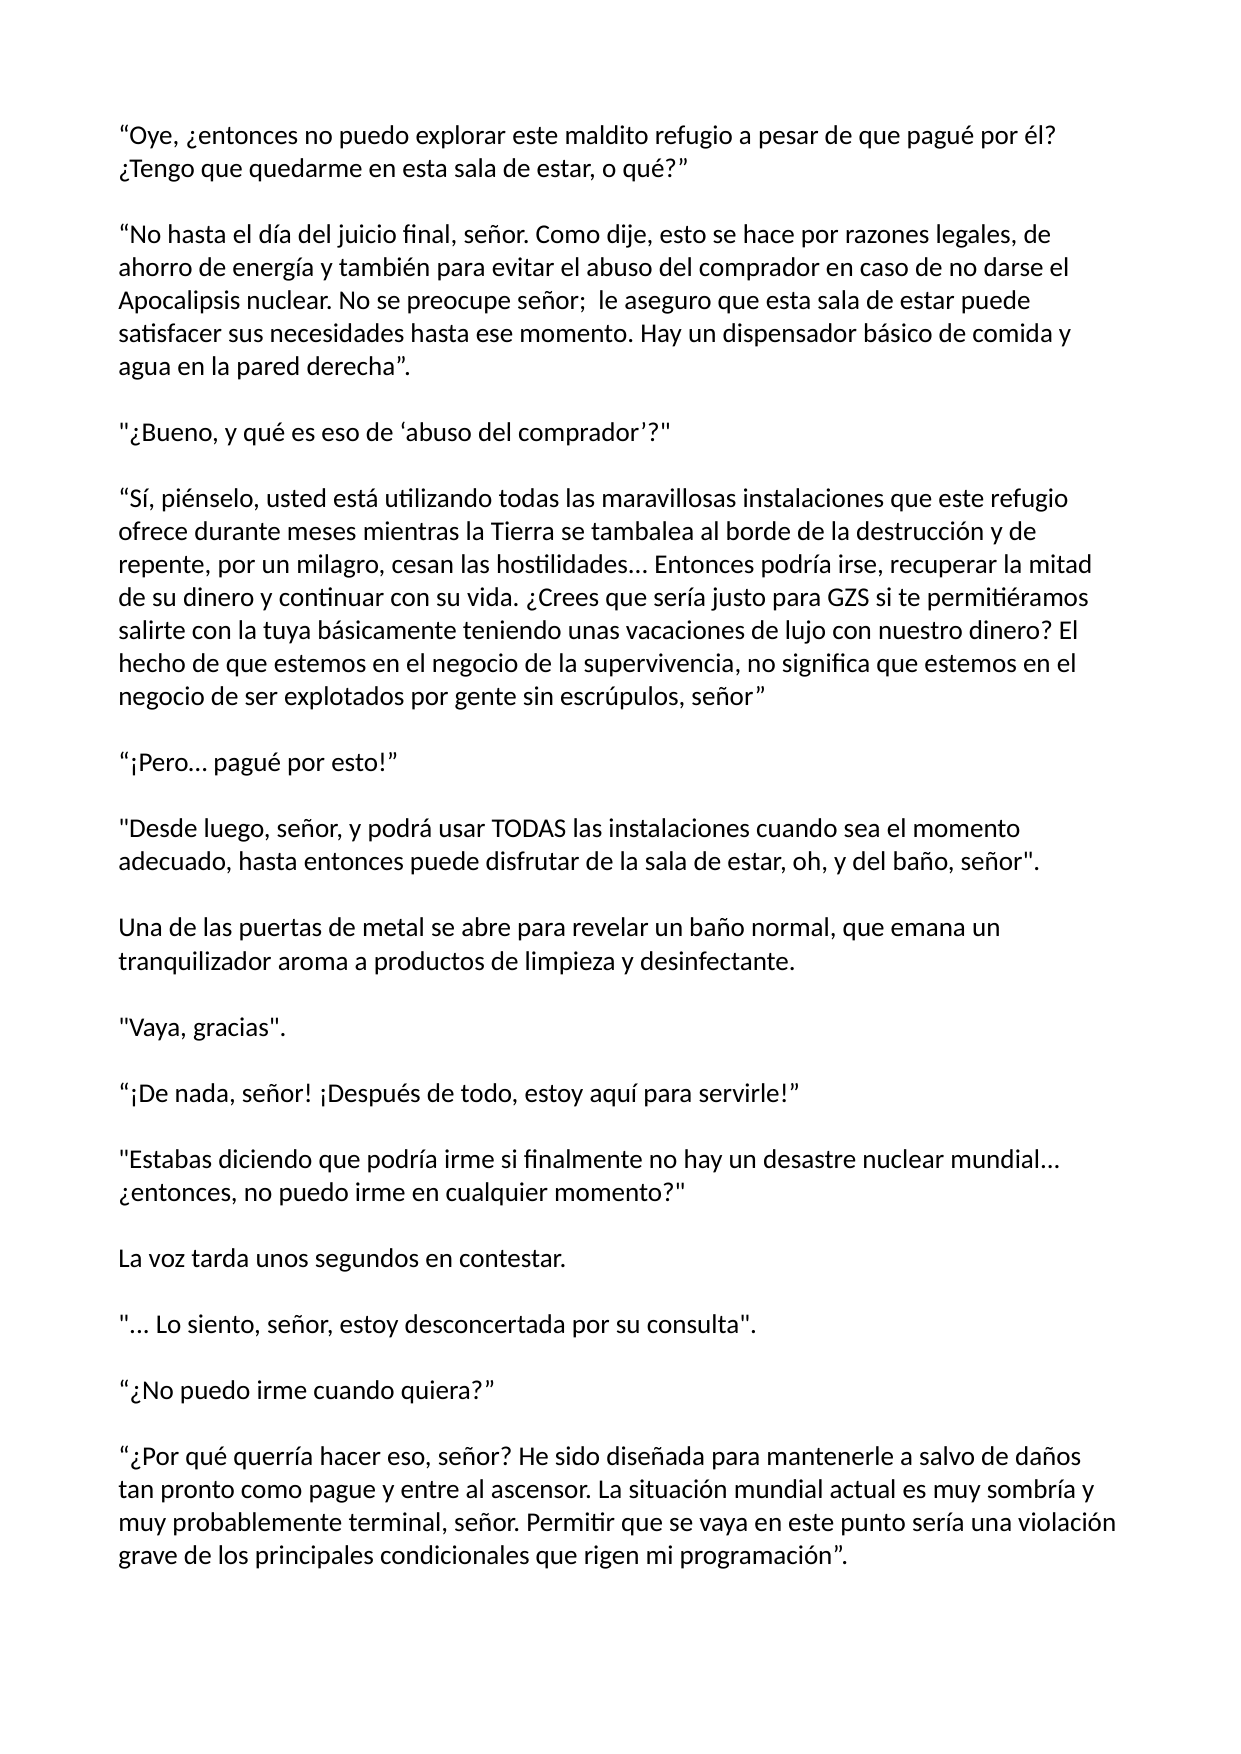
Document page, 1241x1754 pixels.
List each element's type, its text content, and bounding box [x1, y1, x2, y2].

text "Vaya, gracias". [118, 1010, 1122, 1043]
text “Sí, piénselo, usted está utilizando todas las maravillosas instalaciones que este refugio ofrece durante meses mientras la Tierra se tambalea al borde de la destrucción y de repente, por un milagro, cesan las hostilidades... Entonces podría irse, recuperar la mitad de su dinero y continuar con su vida. ¿Crees que sería justo para GZS si te permitiéramos salirte con la tuya básicamente teniendo unas vacaciones de lujo con nuestro dinero? El hecho de que estemos en el negocio de la supervivencia, no significa que estemos en el negocio de ser explotados por gente sin escrúpulos, señor” [118, 481, 1122, 712]
text "¿Bueno, y qué es eso de ‘abuso del comprador’?" [118, 415, 1122, 448]
text La voz tarda unos segundos en contestar. [118, 1241, 1122, 1274]
text “¿Por qué querría hacer eso, señor? He sido diseñada para mantenerle a salvo de daños tan pronto como pague y entre al ascensor. La situación mundial actual es muy sombría y muy probablemente terminal, señor. Permitir que se vaya en este punto sería una violación grave de los principales condicionales que rigen mi programación”. [118, 1439, 1122, 1571]
text “¡De nada, señor! ¡Después de todo, estoy aquí para servirle!” [118, 1076, 1122, 1109]
text "... Lo siento, señor, estoy desconcertada por su consulta". [118, 1307, 1122, 1340]
text “¡Pero… pagué por esto!” [118, 746, 1122, 778]
text "Desde luego, señor, y podrá usar TODAS las instalaciones cuando sea el momento adecuado, hasta entonces puede disfrutar de la sala de estar, oh, y del baño, señor". [118, 812, 1122, 878]
text “Oye, ¿entonces no puedo explorar este maldito refugio a pesar de que pagué por él? ¿Tengo que quedarme en esta sala de estar, o qué?” [118, 118, 1122, 184]
text Una de las puertas de metal se abre para revelar un baño normal, que emana un tranquilizador aroma a productos de limpieza y desinfectante. [118, 911, 1122, 977]
text "Estabas diciendo que podría irme si finalmente no hay un desastre nuclear mundial... ¿entonces, no puedo irme en cualquier momento?" [118, 1142, 1122, 1208]
text “¿No puedo irme cuando quiera?” [118, 1373, 1122, 1406]
text “No hasta el día del juicio final, señor. Como dije, esto se hace por razones legales, de ahorro de energía y también para evitar el abuso del comprador en caso de no darse el Apocalipsis nuclear. No se preocupe señor; le aseguro que esta sala de estar puede satisfacer sus necesidades hasta ese momento. Hay un dispensador básico de comida y agua en la pared derecha”. [118, 217, 1122, 382]
